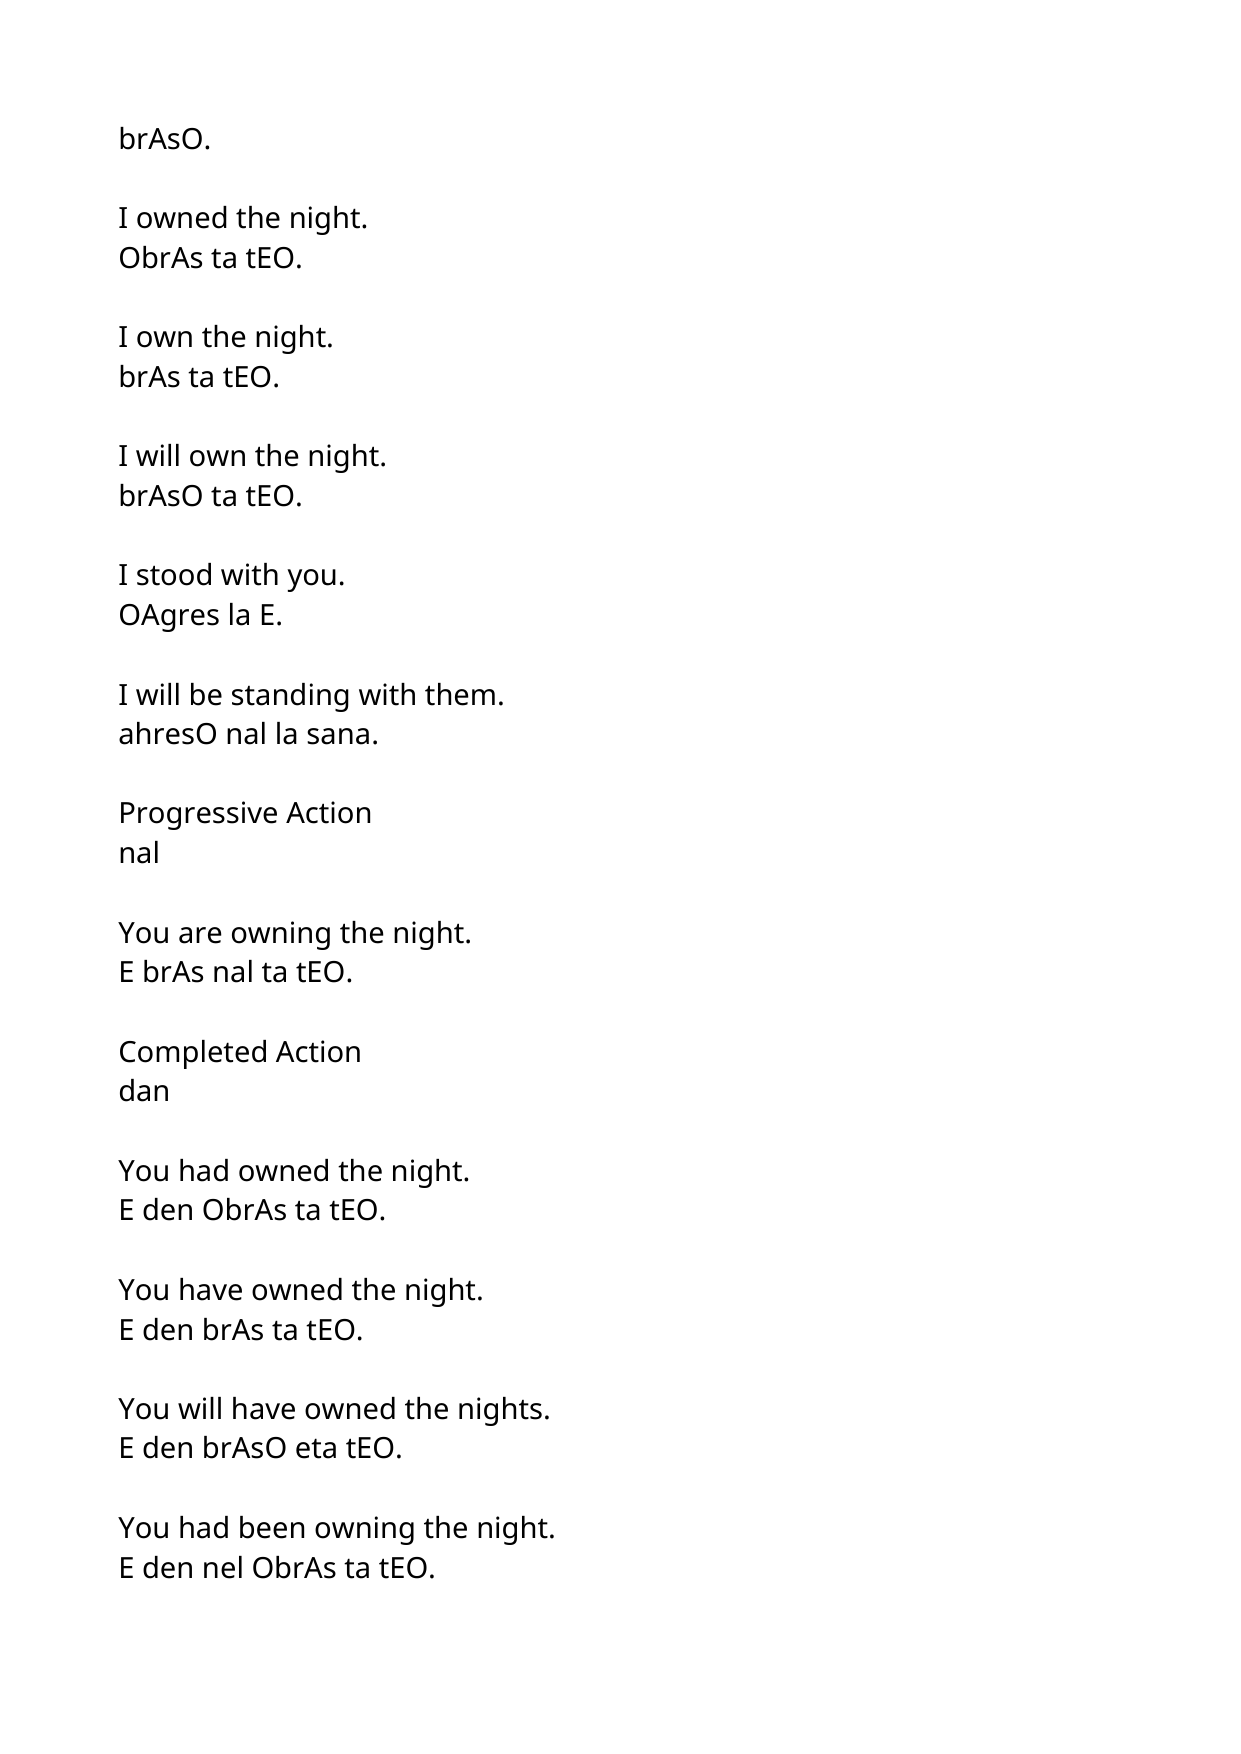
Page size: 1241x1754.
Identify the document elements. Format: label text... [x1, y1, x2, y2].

text You had owned the night. [118, 1150, 1122, 1190]
text I own the night. [118, 317, 1122, 356]
text OAgres la E. [118, 594, 1122, 634]
text brAsO ta tEO. [118, 475, 1122, 515]
text ahresO nal la sana. [118, 713, 1122, 753]
text brAs ta tEO. [118, 356, 1122, 396]
text E den brAsO eta tEO. [118, 1428, 1122, 1467]
text You have owned the night. [118, 1269, 1122, 1309]
text I stood with you. [118, 555, 1122, 594]
text Completed Action [118, 1031, 1122, 1071]
text You are owning the night. [118, 912, 1122, 952]
text I will be standing with them. [118, 674, 1122, 713]
text E brAs nal ta tEO. [118, 952, 1122, 1031]
text ObrAs ta tEO. [118, 237, 1122, 277]
text I owned the night. [118, 197, 1122, 237]
text I will own the night. [118, 436, 1122, 475]
text E den ObrAs ta tEO. [118, 1190, 1122, 1229]
text Progressive Action [118, 793, 1122, 832]
text E den nel ObrAs ta tEO. [118, 1547, 1122, 1587]
text nal [118, 832, 1122, 872]
text brAsO. [118, 118, 1122, 158]
text You will have owned the nights. [118, 1388, 1122, 1428]
text E den brAs ta tEO. [118, 1309, 1122, 1348]
text You had been owning the night. [118, 1507, 1122, 1547]
text dan [118, 1071, 1122, 1110]
